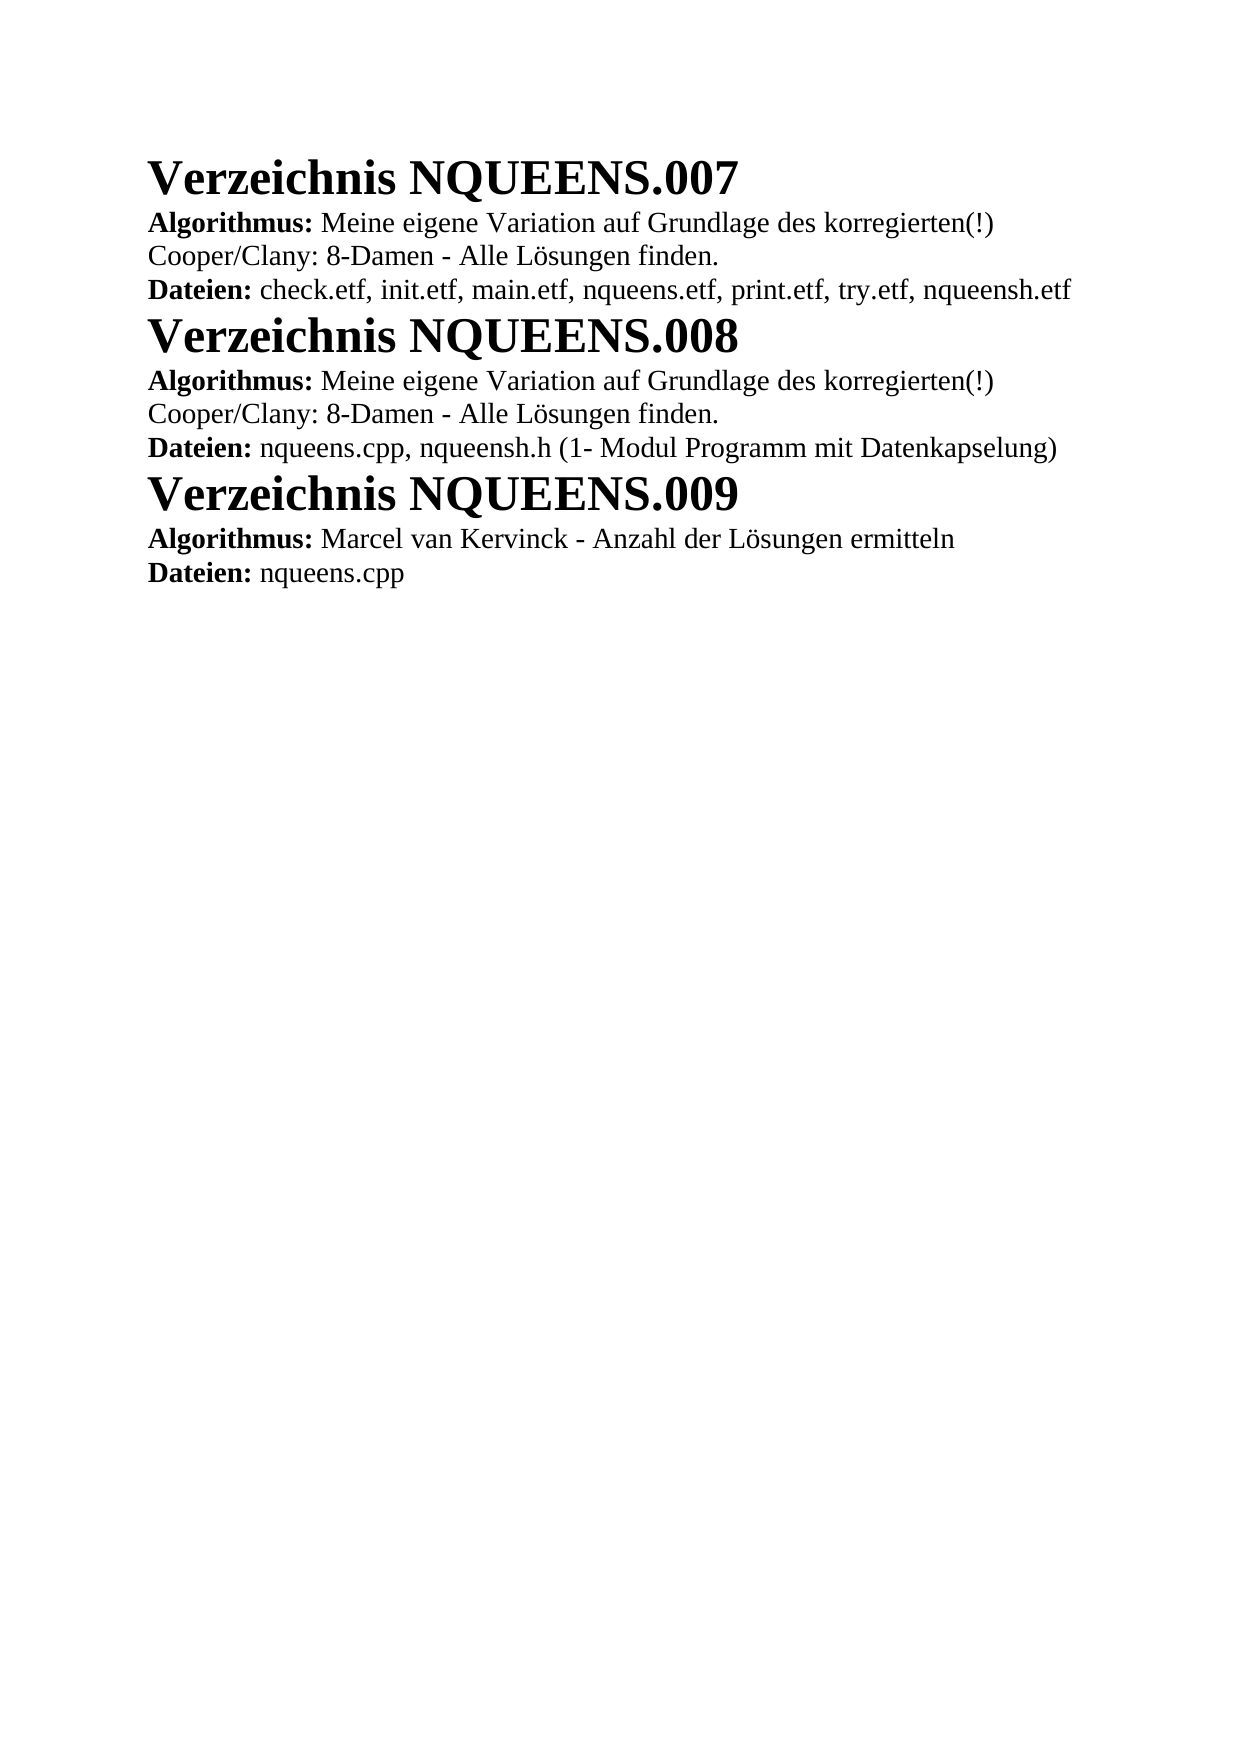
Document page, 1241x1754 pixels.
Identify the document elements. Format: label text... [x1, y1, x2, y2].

text Verzeichnis NQUEENS.009 [148, 464, 1093, 521]
text Algorithmus: Meine eigene Variation auf Grundlage des korregierten(!) Cooper/Clany: 8-Damen - Alle Lösungen finden. [148, 205, 1093, 272]
text Verzeichnis NQUEENS.008 [148, 306, 1093, 363]
text Dateien: check.etf, init.etf, main.etf, nqueens.etf, print.etf, try.etf, nqueensh.etf [148, 272, 1093, 306]
text Algorithmus: Marcel van Kervinck - Anzahl der Lösungen ermitteln [148, 521, 1093, 555]
text Dateien: nqueens.cpp, nqueensh.h (1- Modul Programm mit Datenkapselung) [148, 430, 1093, 464]
text Algorithmus: Meine eigene Variation auf Grundlage des korregierten(!) Cooper/Clany: 8-Damen - Alle Lösungen finden. [148, 363, 1093, 430]
text Verzeichnis NQUEENS.007 [148, 148, 1093, 205]
text Dateien: nqueens.cpp [148, 555, 1093, 588]
